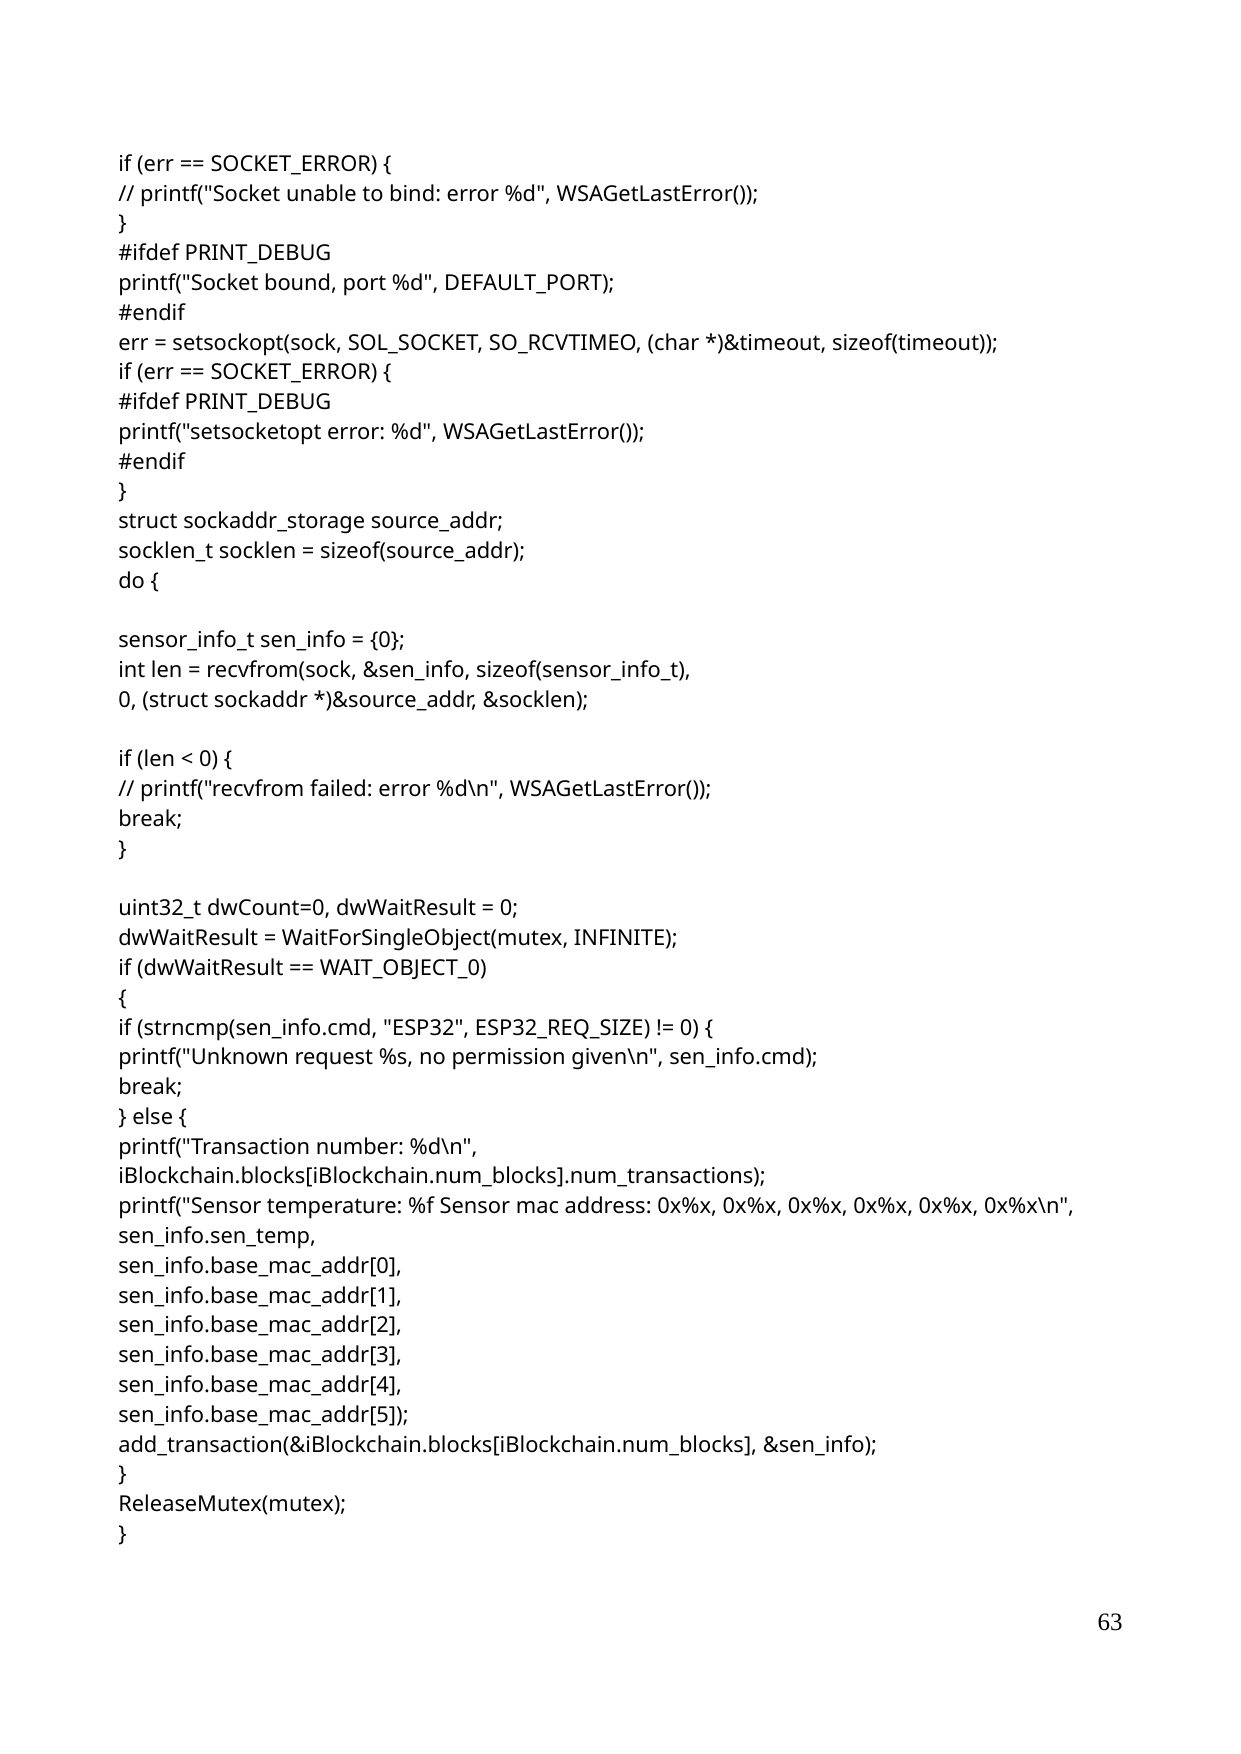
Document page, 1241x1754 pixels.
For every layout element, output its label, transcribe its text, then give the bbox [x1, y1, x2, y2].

text do { [118, 565, 1122, 595]
text if (strncmp(sen_info.cmd, "ESP32", ESP32_REQ_SIZE) != 0) { [118, 1011, 1122, 1041]
text } else { [118, 1101, 1122, 1131]
text uint32_t dwCount=0, dwWaitResult = 0; [118, 892, 1122, 922]
text int len = recvfrom(sock, &sen_info, sizeof(sensor_info_t), [118, 654, 1122, 684]
text // printf("recvfrom failed: error %d\n", WSAGetLastError()); [118, 773, 1122, 803]
text } [118, 1458, 1122, 1488]
text sen_info.base_mac_addr[4], [118, 1369, 1122, 1399]
text add_transaction(&iBlockchain.blocks[iBlockchain.num_blocks], &sen_info); [118, 1428, 1122, 1458]
text sen_info.base_mac_addr[1], [118, 1279, 1122, 1309]
text 0, (struct sockaddr *)&source_addr, &socklen); [118, 684, 1122, 714]
text ReleaseMutex(mutex); [118, 1488, 1122, 1518]
text if (len < 0) { [118, 743, 1122, 773]
text break; [118, 803, 1122, 833]
text err = setsockopt(sock, SOL_SOCKET, SO_RCVTIMEO, (char *)&timeout, sizeof(timeout)); [118, 327, 1122, 356]
text sen_info.base_mac_addr[5]); [118, 1399, 1122, 1428]
text } [118, 207, 1122, 237]
text printf("Sensor temperature: %f Sensor mac address: 0x%x, 0x%x, 0x%x, 0x%x, 0x%x, 0x%x\n", [118, 1190, 1122, 1220]
text sen_info.base_mac_addr[3], [118, 1339, 1122, 1369]
text if (err == SOCKET_ERROR) { [118, 356, 1122, 386]
text printf("Socket bound, port %d", DEFAULT_PORT); [118, 267, 1122, 297]
text socklen_t socklen = sizeof(source_addr); [118, 535, 1122, 565]
text // printf("Socket unable to bind: error %d", WSAGetLastError()); [118, 178, 1122, 207]
text #endif [118, 297, 1122, 327]
text printf("setsocketopt error: %d", WSAGetLastError()); [118, 416, 1122, 446]
text if (err == SOCKET_ERROR) { [118, 148, 1122, 178]
text } [118, 476, 1122, 505]
text } [118, 833, 1122, 863]
text printf("Transaction number: %d\n", iBlockchain.blocks[iBlockchain.num_blocks].num_transactions); [118, 1131, 1122, 1190]
text printf("Unknown request %s, no permission given\n", sen_info.cmd); [118, 1041, 1122, 1071]
text break; [118, 1071, 1122, 1101]
text if (dwWaitResult == WAIT_OBJECT_0) [118, 952, 1122, 982]
text sen_info.sen_temp, [118, 1220, 1122, 1250]
text #ifdef PRINT_DEBUG [118, 237, 1122, 267]
text { [118, 982, 1122, 1011]
text dwWaitResult = WaitForSingleObject(mutex, INFINITE); [118, 922, 1122, 952]
text sen_info.base_mac_addr[0], [118, 1250, 1122, 1279]
text } [118, 1518, 1122, 1548]
text #endif [118, 446, 1122, 476]
text #ifdef PRINT_DEBUG [118, 386, 1122, 416]
text sen_info.base_mac_addr[2], [118, 1309, 1122, 1339]
text struct sockaddr_storage source_addr; [118, 505, 1122, 535]
text sensor_info_t sen_info = {0}; [118, 624, 1122, 654]
